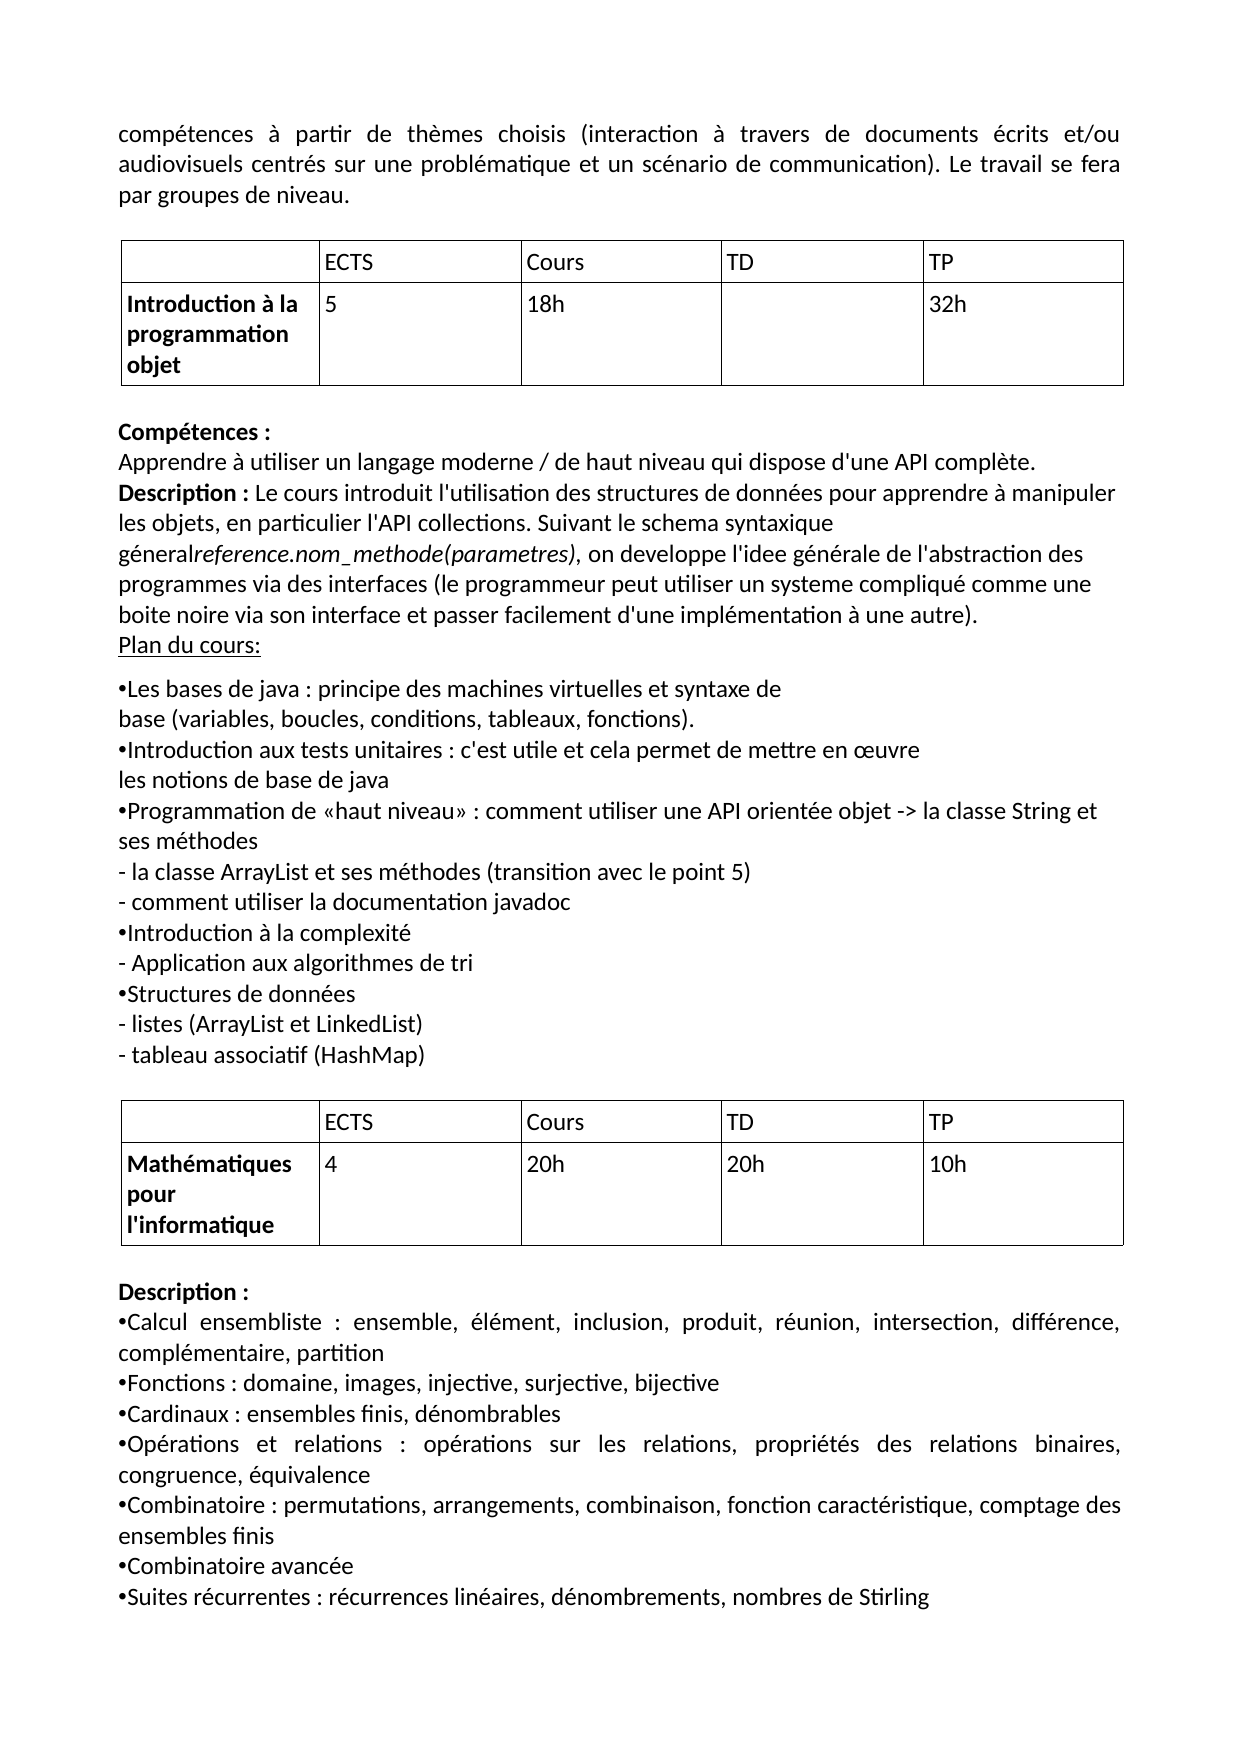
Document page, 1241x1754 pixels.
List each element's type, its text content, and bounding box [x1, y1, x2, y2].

table_cell Mathématiques pour l'informatique [122, 1143, 319, 1245]
table_cell [722, 283, 923, 385]
text Compétences : [118, 416, 1122, 447]
list Suites récurrentes : récurrences linéaires, dénombrements, nombres de Stirling [118, 1581, 1122, 1612]
list Les bases de java : principe des machines virtuelles et syntaxe de base (variables, boucles, conditions, tableaux, fonctions). [118, 673, 1122, 734]
list Combinatoire : permutations, arrangements, combinaison, fonction caractéristique, comptage des ensembles finis [118, 1489, 1122, 1551]
table_header [122, 1101, 319, 1142]
table_cell Introduction à la programmation objet [122, 283, 319, 385]
text compétences à partir de thèmes choisis (interaction à travers de documents écrits et/ou audiovisuels centrés sur une problématique et un scénario de communication). Le travail se fera par groupes de niveau. [118, 118, 1122, 210]
table_header TP [924, 241, 1123, 282]
table_header TD [722, 1101, 923, 1142]
table_header TD [722, 241, 923, 282]
table_header ECTS [320, 1101, 521, 1142]
list Structures de données - listes (ArrayList et LinkedList) - tableau associatif (HashMap) [118, 978, 1122, 1069]
table_cell 5 [320, 283, 521, 385]
text Apprendre à utiliser un langage moderne / de haut niveau qui dispose d'une API complète. Description : Le cours introduit l'utilisation des structures de données pour apprendre à manipuler les objets, en particulier l'API collections. Suivant le schema syntaxique géneralreference.nom_methode(parametres), on developpe l'idee générale de l'abstraction des programmes via des interfaces (le programmeur peut utiliser un systeme compliqué comme une boite noire via son interface et passer facilement d'une implémentation à une autre). Plan du cours: [118, 447, 1122, 660]
list Fonctions : domaine, images, injective, surjective, bijective [118, 1367, 1122, 1398]
list Combinatoire avancée [118, 1551, 1122, 1581]
table_header TP [924, 1101, 1123, 1142]
list Introduction aux tests unitaires : c'est utile et cela permet de mettre en œuvre les notions de base de java [118, 734, 1122, 795]
table_header [122, 241, 319, 282]
text Description : [118, 1276, 1122, 1306]
table_cell 4 [320, 1143, 521, 1245]
list Programmation de «haut niveau» : comment utiliser une API orientée objet -> la classe String et ses méthodes - la classe ArrayList et ses méthodes (transition avec le point 5) - comment utiliser la documentation javadoc [118, 795, 1122, 917]
table_cell 10h [924, 1143, 1123, 1245]
list Opérations et relations : opérations sur les relations, propriétés des relations binaires, congruence, équivalence [118, 1428, 1122, 1489]
table_header Cours [522, 241, 721, 282]
list Calcul ensembliste : ensemble, élément, inclusion, produit, réunion, intersection, différence, complémentaire, partition [118, 1306, 1122, 1367]
table_cell 20h [722, 1143, 923, 1245]
table_cell 18h [522, 283, 721, 385]
list Introduction à la complexité - Application aux algorithmes de tri [118, 917, 1122, 978]
table_cell 32h [924, 283, 1123, 385]
table_header ECTS [320, 241, 521, 282]
list Cardinaux : ensembles finis, dénombrables [118, 1398, 1122, 1428]
table_header Cours [522, 1101, 721, 1142]
table_cell 20h [522, 1143, 721, 1245]
